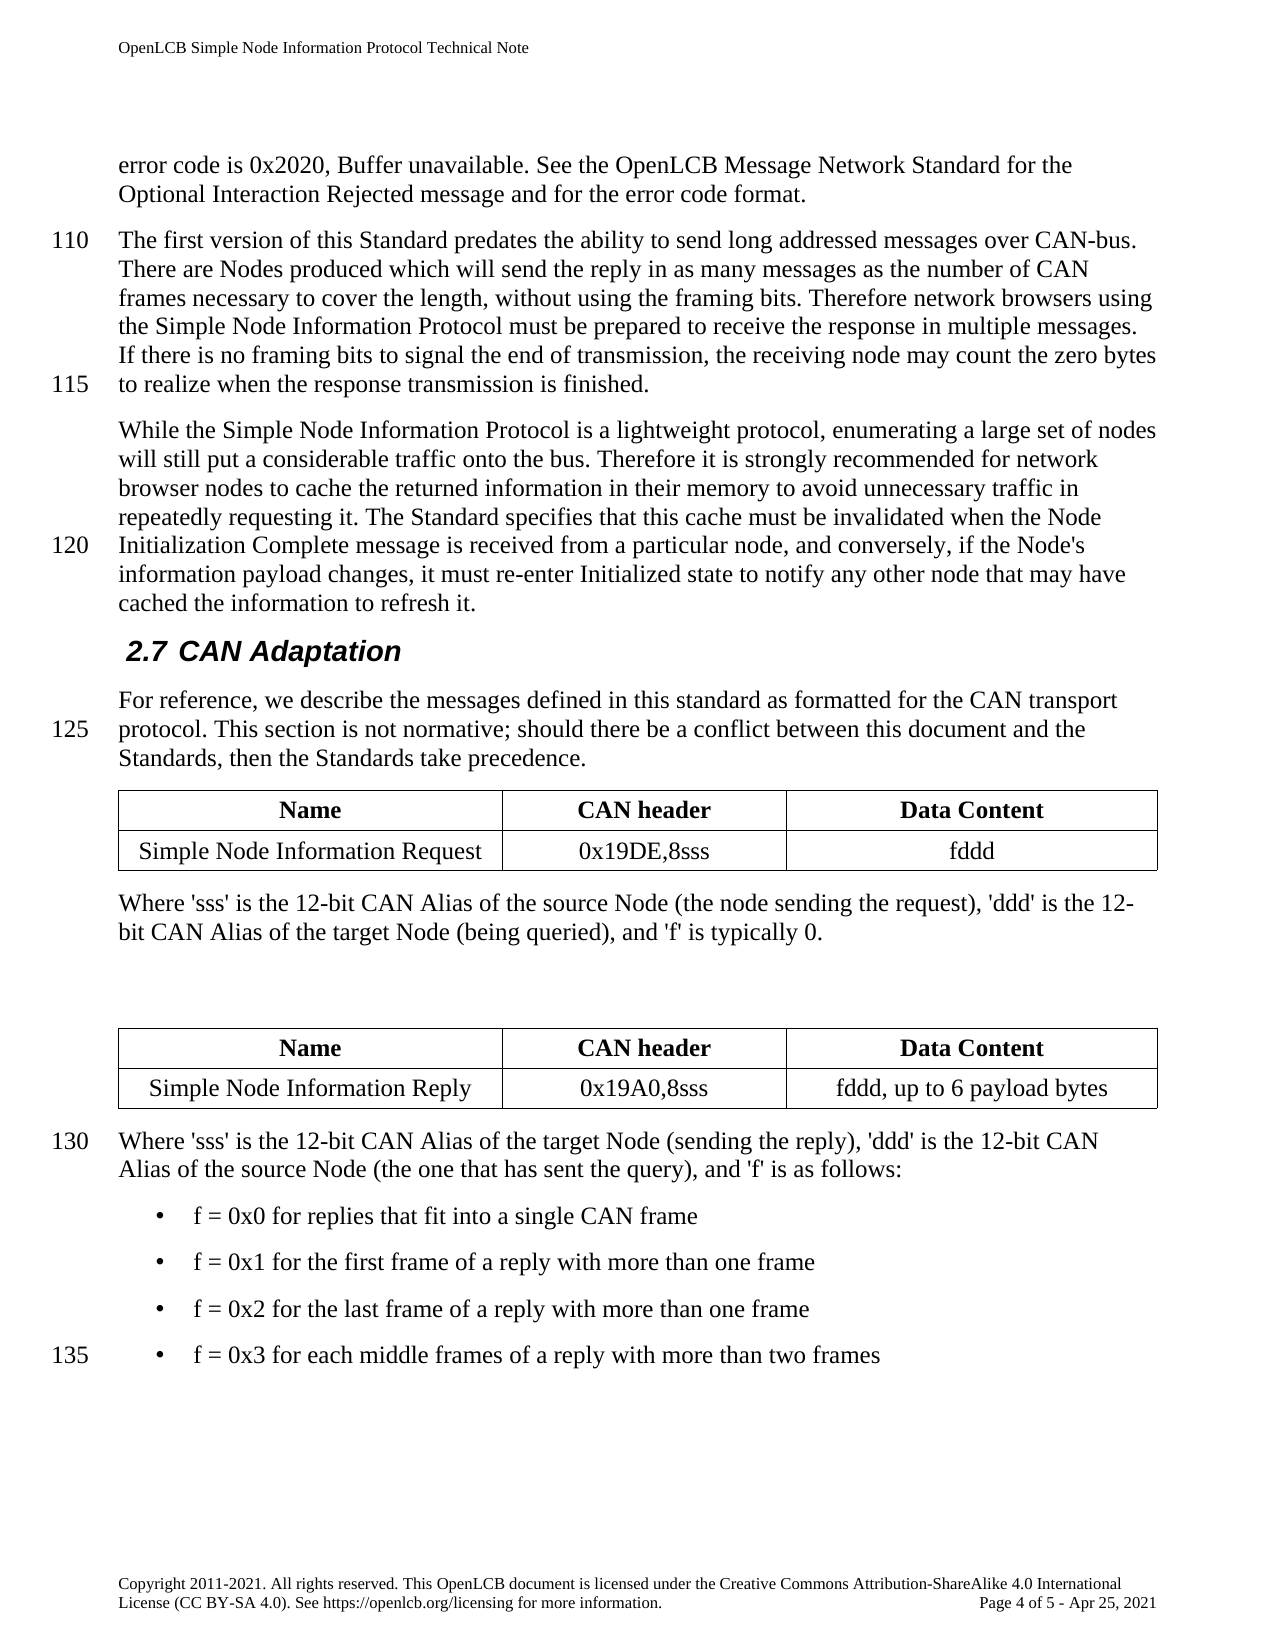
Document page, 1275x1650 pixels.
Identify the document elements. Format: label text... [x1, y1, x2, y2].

list f = 0x2 for the last frame of a reply with more than one frame [156, 1294, 1157, 1323]
list f = 0x3 for each middle frames of a reply with more than two frames [156, 1340, 1157, 1369]
subtitle CAN Adaptation [118, 634, 1157, 668]
table_cell 0x19DE,8sss [503, 831, 786, 870]
table_cell fddd [787, 831, 1157, 870]
table_cell Simple Node Information Request [119, 831, 502, 870]
text The first version of this Standard predates the ability to send long addressed messages over CAN-bus. There are Nodes produced which will send the reply in as many messages as the number of CAN frames necessary to cover the length, without using the framing bits. Therefore network browsers using the Simple Node Information Protocol must be prepared to receive the response in multiple messages. If there is no framing bits to signal the end of transmission, the receiving node may count the zero bytes to realize when the response transmission is finished. [118, 225, 1157, 398]
table_header Name [119, 791, 502, 830]
text Where 'sss' is the 12-bit CAN Alias of the source Node (the node sending the request), 'ddd' is the 12-bit CAN Alias of the target Node (being queried), and 'f' is typically 0. [118, 888, 1157, 946]
text While the Simple Node Information Protocol is a lightweight protocol, enumerating a large set of nodes will still put a considerable traffic onto the bus. Therefore it is strongly recommended for network browser nodes to cache the returned information in their memory to avoid unnecessary traffic in repeatedly requesting it. The Standard specifies that this cache must be invalidated when the Node Initialization Complete message is received from a particular node, and conversely, if the Node's information payload changes, it must re-enter Initialized state to notify any other node that may have cached the information to refresh it. [118, 415, 1157, 617]
table_cell 0x19A0,8sss [503, 1069, 786, 1108]
text Where 'sss' is the 12-bit CAN Alias of the target Node (sending the reply), 'ddd' is the 12-bit CAN Alias of the source Node (the one that has sent the query), and 'f' is as follows: [118, 1126, 1157, 1183]
table_header Name [119, 1029, 502, 1068]
text error code is 0x2020, Buffer unavailable. See the OpenLCB Message Network Standard for the Optional Interaction Rejected message and for the error code format. [118, 150, 1157, 207]
table_header CAN header [503, 1029, 786, 1068]
table_header CAN header [503, 791, 786, 830]
text For reference, we describe the messages defined in this standard as formatted for the CAN transport protocol. This section is not normative; should there be a conflict between this document and the Standards, then the Standards take precedence. [118, 686, 1157, 772]
table_header Data Content [787, 791, 1157, 830]
list f = 0x0 for replies that fit into a single CAN frame [156, 1201, 1157, 1230]
table_header Data Content [787, 1029, 1157, 1068]
table_cell fddd, up to 6 payload bytes [787, 1069, 1157, 1108]
table_cell Simple Node Information Reply [119, 1069, 502, 1108]
list f = 0x1 for the first frame of a reply with more than one frame [156, 1247, 1157, 1276]
